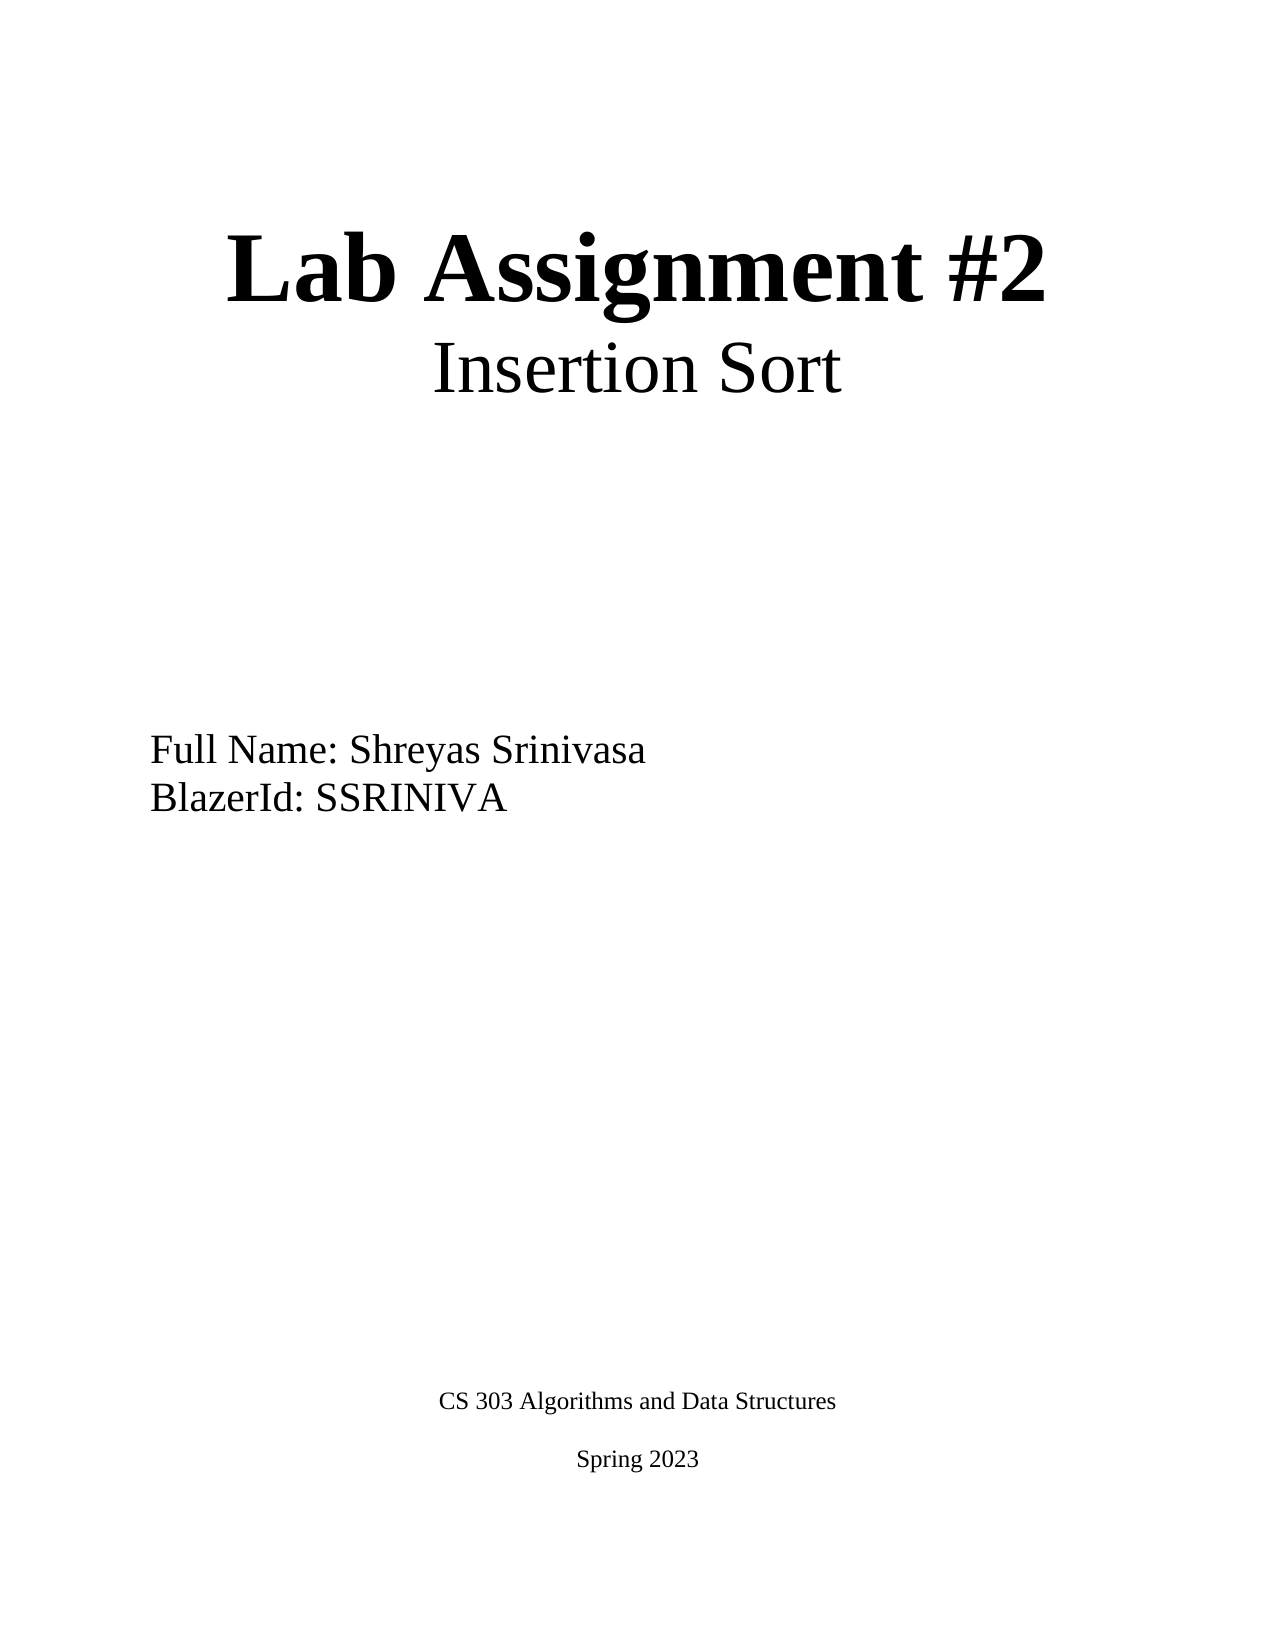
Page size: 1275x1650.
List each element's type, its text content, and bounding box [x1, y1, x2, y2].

text Full Name: Shreyas Srinivasa [150, 725, 1125, 773]
text BlazerId: SSRINIVA [150, 773, 1125, 821]
text Spring 2023 [150, 1415, 1125, 1472]
text Lab Assignment #2 [150, 207, 1125, 322]
text CS 303 Algorithms and Data Structures [150, 1386, 1125, 1415]
text Insertion Sort [150, 322, 1125, 409]
